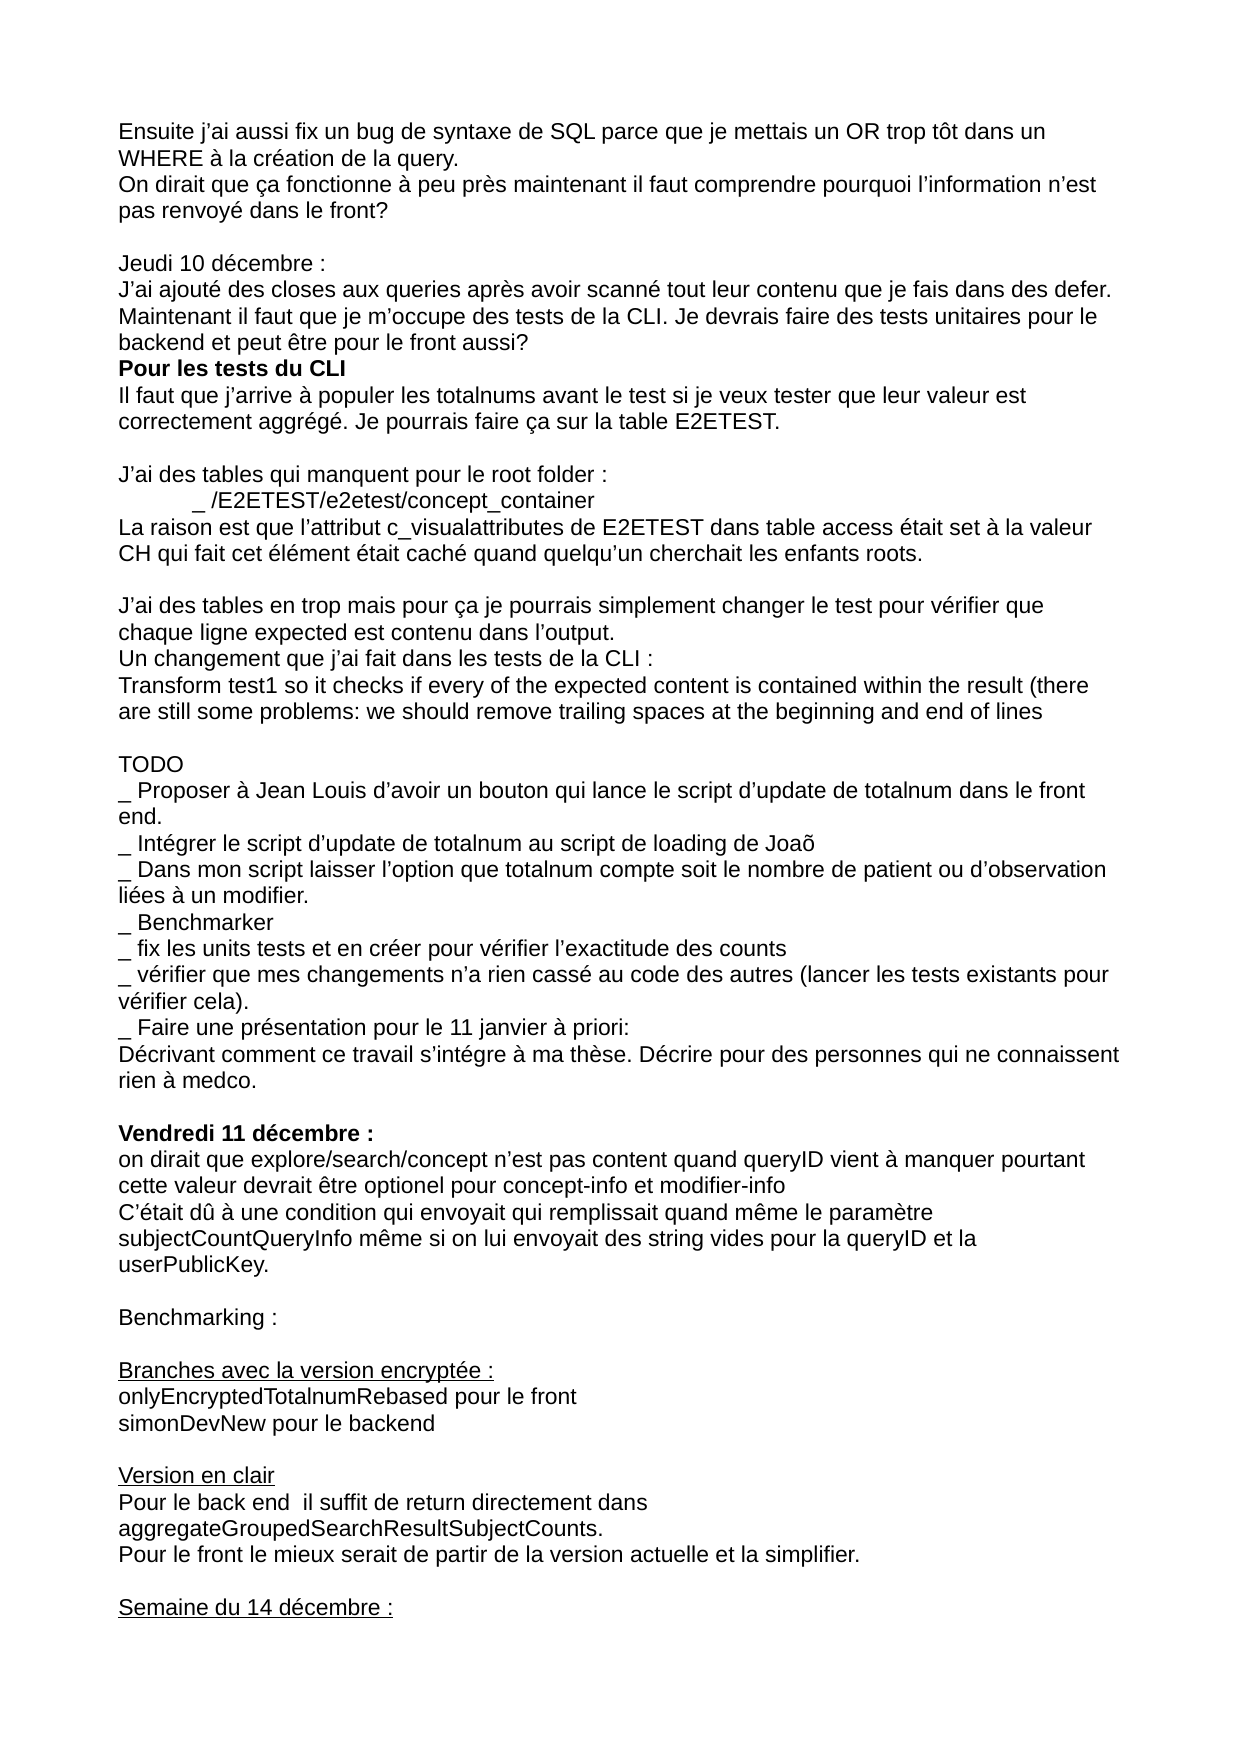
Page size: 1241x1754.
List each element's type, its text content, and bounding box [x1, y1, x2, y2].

text J’ai des tables en trop mais pour ça je pourrais simplement changer le test pour vérifier que chaque ligne expected est contenu dans l’output. [118, 592, 1122, 645]
text C’était dû à une condition qui envoyait qui remplissait quand même le paramètre subjectCountQueryInfo même si on lui envoyait des string vides pour la queryID et la userPublicKey. [118, 1199, 1122, 1278]
text Un changement que j’ai fait dans les tests de la CLI : [118, 645, 1122, 672]
text Vendredi 11 décembre : [118, 1119, 1122, 1146]
text Jeudi 10 décembre : [118, 250, 1122, 276]
text _ Intégrer le script d’update de totalnum au script de loading de Joaõ [118, 830, 1122, 856]
text _ Proposer à Jean Louis d’avoir un bouton qui lance le script d’update de totalnum dans le front end. [118, 777, 1122, 830]
text J’ai ajouté des closes aux queries après avoir scanné tout leur contenu que je fais dans des defer. [118, 276, 1122, 303]
text _ Dans mon script laisser l’option que totalnum compte soit le nombre de patient ou d’observation liées à un modifier. [118, 856, 1122, 909]
text Pour le back end il suffit de return directement dans aggregateGroupedSearchResultSubjectCounts. [118, 1488, 1122, 1541]
text onlyEncryptedTotalnumRebased pour le front [118, 1383, 1122, 1409]
text Maintenant il faut que je m’occupe des tests de la CLI. Je devrais faire des tests unitaires pour le backend et peut être pour le front aussi? [118, 303, 1122, 355]
text _ Benchmarker [118, 909, 1122, 935]
text _ fix les units tests et en créer pour vérifier l’exactitude des counts [118, 935, 1122, 961]
text Semaine du 14 décembre : [118, 1594, 1122, 1620]
text Pour le front le mieux serait de partir de la version actuelle et la simplifier. [118, 1541, 1122, 1568]
text Ensuite j’ai aussi fix un bug de syntaxe de SQL parce que je mettais un OR trop tôt dans un WHERE à la création de la query. [118, 118, 1122, 171]
text Il faut que j’arrive à populer les totalnums avant le test si je veux tester que leur valeur est correctement aggrégé. Je pourrais faire ça sur la table E2ETEST. [118, 382, 1122, 434]
text Décrivant comment ce travail s’intégre à ma thèse. Décrire pour des personnes qui ne connaissent rien à medco. [118, 1041, 1122, 1093]
text J’ai des tables qui manquent pour le root folder : [118, 461, 1122, 487]
text Benchmarking : [118, 1304, 1122, 1330]
text on dirait que explore/search/concept n’est pas content quand queryID vient à manquer pourtant cette valeur devrait être optionel pour concept-info et modifier-info [118, 1146, 1122, 1199]
text _ Faire une présentation pour le 11 janvier à priori: [118, 1014, 1122, 1041]
text Branches avec la version encryptée : [118, 1357, 1122, 1383]
text _ vérifier que mes changements n’a rien cassé au code des autres (lancer les tests existants pour vérifier cela). [118, 961, 1122, 1014]
text TODO [118, 751, 1122, 777]
text La raison est que l’attribut c_visualattributes de E2ETEST dans table access était set à la valeur CH qui fait cet élément était caché quand quelqu’un cherchait les enfants roots. [118, 513, 1122, 566]
text Transform test1 so it checks if every of the expected content is contained within the result (there are still some problems: we should remove trailing spaces at the beginning and end of lines [118, 672, 1122, 724]
text Pour les tests du CLI [118, 355, 1122, 382]
text simonDevNew pour le backend [118, 1409, 1122, 1436]
text Version en clair [118, 1462, 1122, 1488]
text _ /E2ETEST/e2etest/concept_container [118, 487, 1122, 513]
text On dirait que ça fonctionne à peu près maintenant il faut comprendre pourquoi l’information n’est pas renvoyé dans le front? [118, 171, 1122, 223]
